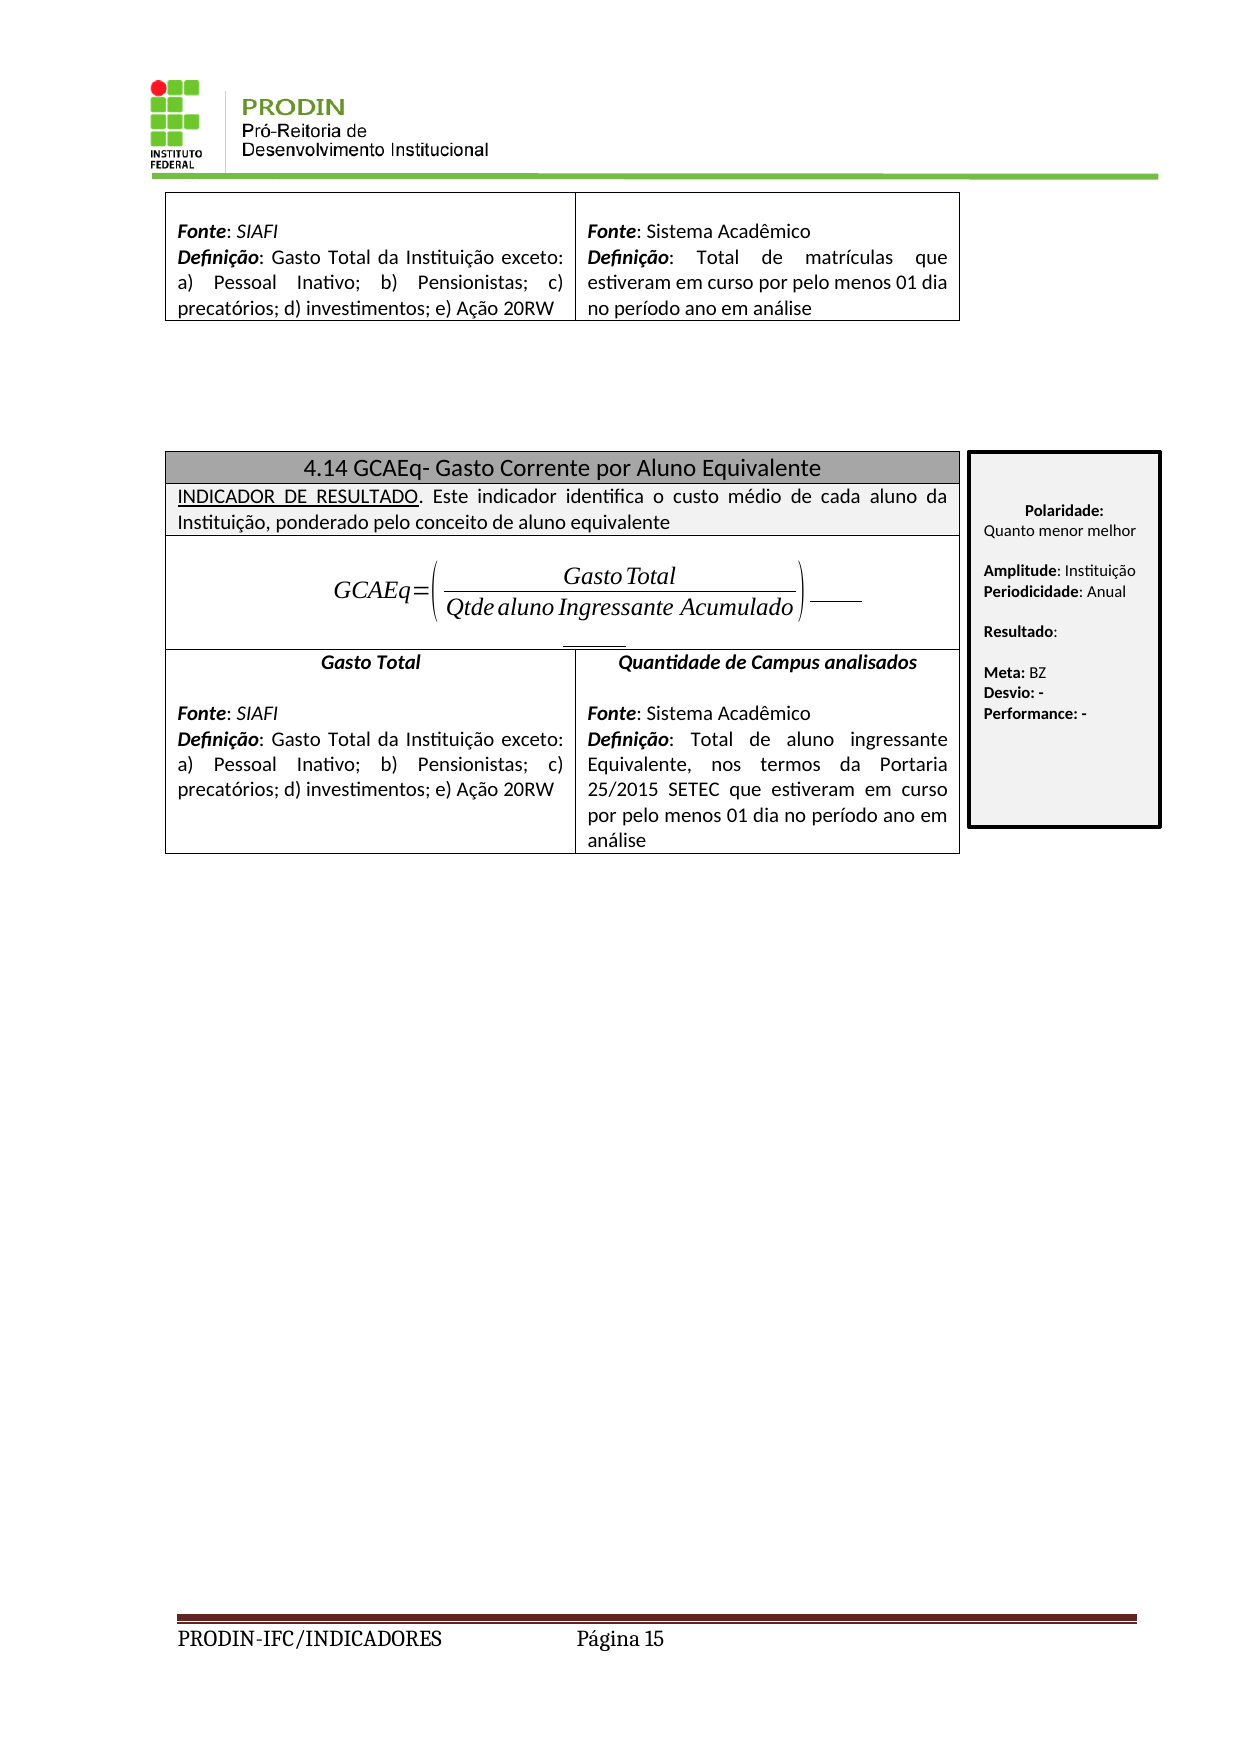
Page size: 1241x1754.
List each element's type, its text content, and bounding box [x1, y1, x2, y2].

table_cell Quantidade de Campus analisados Fonte: Sistema Acadêmico Definição: Total de aluno ingressante Equivalente, nos termos da Portaria 25/2015 SETEC que estiveram em curso por pelo menos 01 dia no período ano em análise [576, 650, 959, 853]
table_cell Fonte: SIAFI Definição: Gasto Total da Instituição exceto: a) Pessoal Inativo; b) Pensionistas; c) precatórios; d) investimentos; e) Ação 20RW [166, 193, 575, 320]
table_cell [166, 536, 959, 648]
table_cell INDICADOR DE RESULTADO. Este indicador identifica o custo médio de cada aluno da Instituição, ponderado pelo conceito de aluno equivalente [166, 484, 959, 534]
table_header 4.14 GCAEq- Gasto Corrente por Aluno Equivalente [166, 452, 959, 483]
table_cell Gasto Total Fonte: SIAFI Definição: Gasto Total da Instituição exceto: a) Pessoal Inativo; b) Pensionistas; c) precatórios; d) investimentos; e) Ação 20RW [166, 650, 575, 853]
table_cell Fonte: Sistema Acadêmico Definição: Total de matrículas que estiveram em curso por pelo menos 01 dia no período ano em análise [576, 193, 959, 320]
picture [107, 65, 494, 193]
